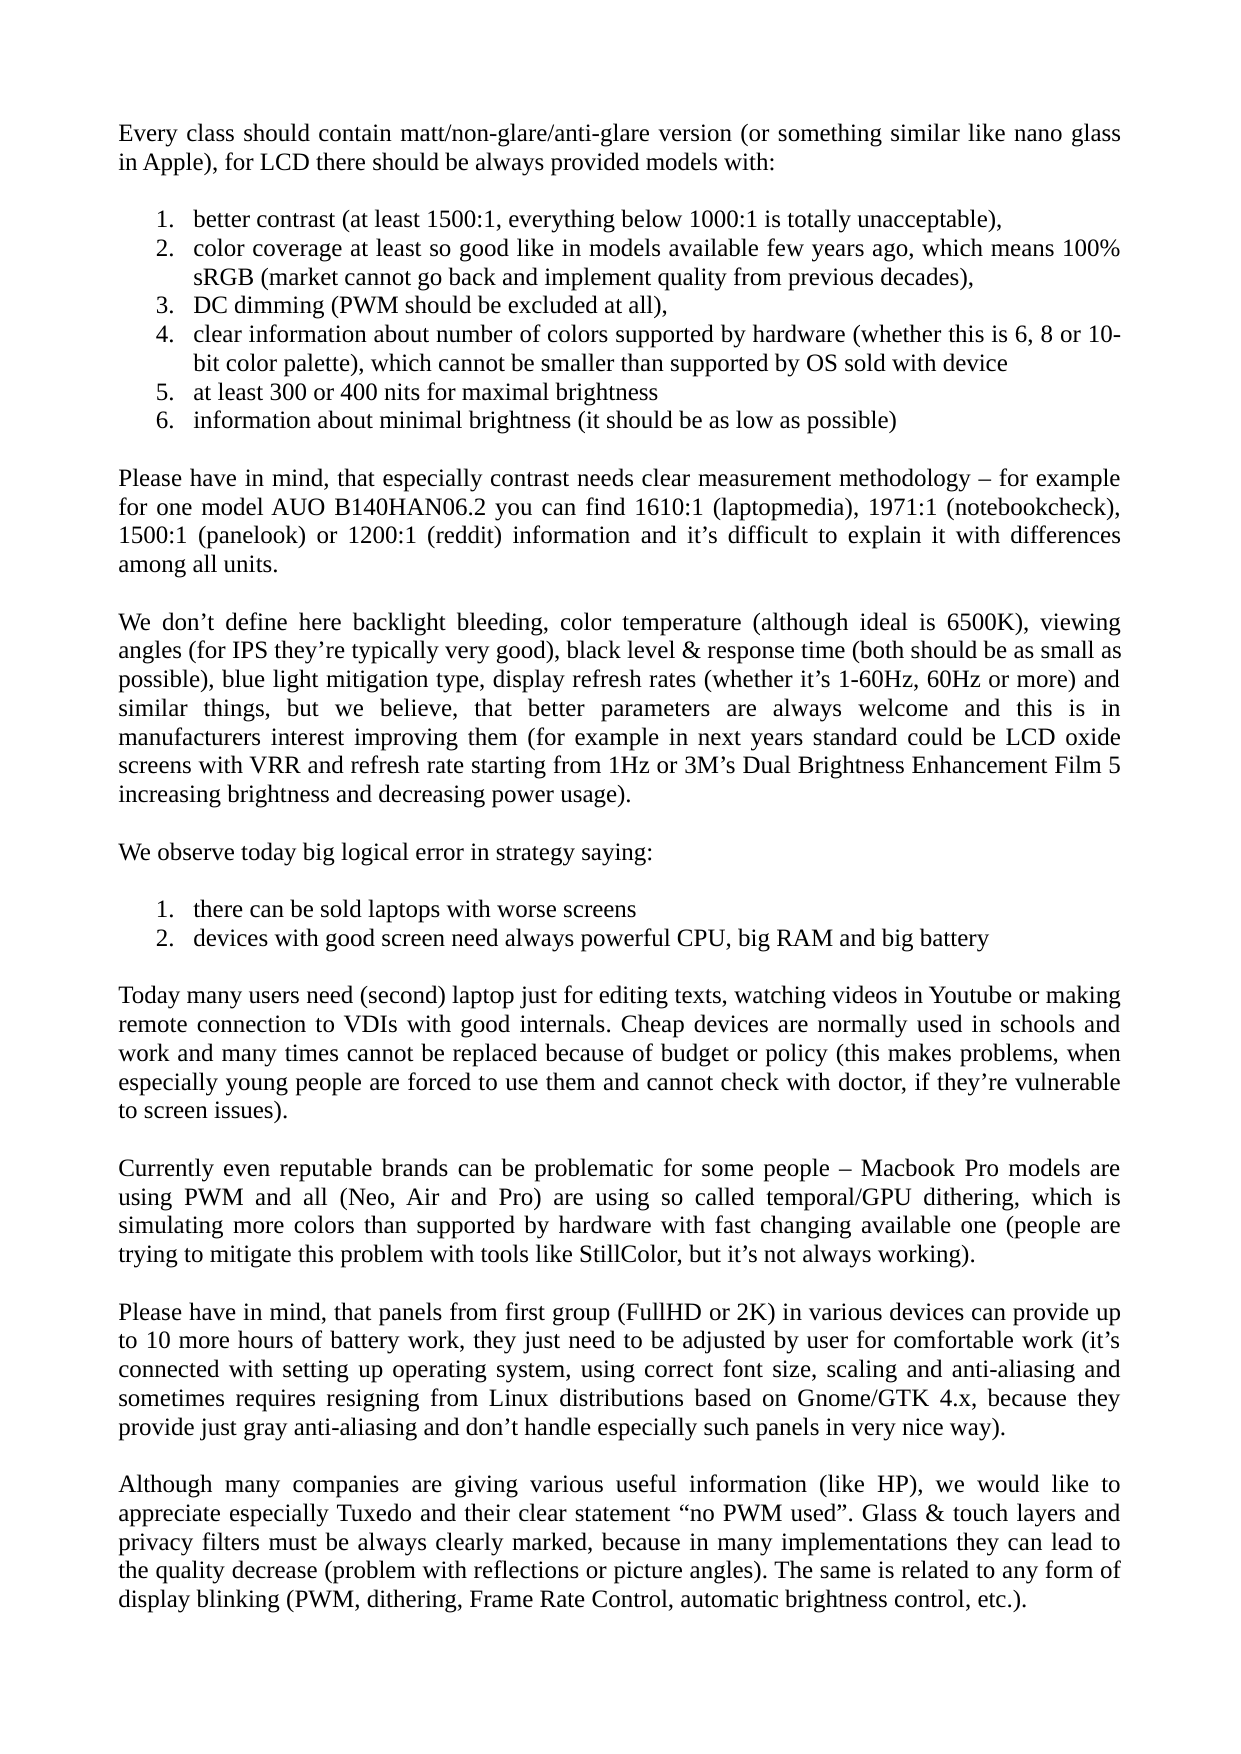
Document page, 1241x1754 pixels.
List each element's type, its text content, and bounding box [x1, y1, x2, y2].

text Please have in mind, that panels from first group (FullHD or 2K) in various devices can provide up to 10 more hours of battery work, they just need to be adjusted by user for comfortable work (it’s connected with setting up operating system, using correct font size, scaling and anti-aliasing and sometimes requires resigning from Linux distributions based on Gnome/GTK 4.x, because they provide just gray anti-aliasing and don’t handle especially such panels in very nice way). [118, 1297, 1122, 1441]
text We don’t define here backlight bleeding, color temperature (although ideal is 6500K), viewing angles (for IPS they’re typically very good), black level & response time (both should be as small as possible), blue light mitigation type, display refresh rates (whether it’s 1-60Hz, 60Hz or more) and similar things, but we believe, that better parameters are always welcome and this is in manufacturers interest improving them (for example in next years standard could be LCD oxide screens with VRR and refresh rate starting from 1Hz or 3M’s Dual Brightness Enhancement Film 5 increasing brightness and decreasing power usage). [118, 607, 1122, 808]
list DC dimming (PWM should be excluded at all), [156, 291, 1122, 319]
list there can be sold laptops with worse screens [156, 894, 1122, 923]
text Currently even reputable brands can be problematic for some people – Macbook Pro models are using PWM and all (Neo, Air and Pro) are using so called temporal/GPU dithering, which is simulating more colors than supported by hardware with fast changing available one (people are trying to mitigate this problem with tools like StillColor, but it’s not always working). [118, 1153, 1122, 1268]
list information about minimal brightness (it should be as low as possible) [156, 406, 1122, 434]
list devices with good screen need always powerful CPU, big RAM and big battery [156, 923, 1122, 952]
text We observe today big logical error in strategy saying: [118, 837, 1122, 866]
text Please have in mind, that especially contrast needs clear measurement methodology – for example for one model AUO B140HAN06.2 you can find 1610:1 (laptopmedia), 1971:1 (notebookcheck), 1500:1 (panelook) or 1200:1 (reddit) information and it’s difficult to explain it with differences among all units. [118, 463, 1122, 578]
list clear information about number of colors supported by hardware (whether this is 6, 8 or 10-bit color palette), which cannot be smaller than supported by OS sold with device [156, 319, 1122, 377]
list color coverage at least so good like in models available few years ago, which means 100% sRGB (market cannot go back and implement quality from previous decades), [156, 233, 1122, 291]
text Today many users need (second) laptop just for editing texts, watching videos in Youtube or making remote connection to VDIs with good internals. Cheap devices are normally used in schools and work and many times cannot be replaced because of budget or policy (this makes problems, when especially young people are forced to use them and cannot check with doctor, if they’re vulnerable to screen issues). [118, 981, 1122, 1124]
text Every class should contain matt/non-glare/anti-glare version (or something similar like nano glass in Apple), for LCD there should be always provided models with: [118, 118, 1122, 176]
list better contrast (at least 1500:1, everything below 1000:1 is totally unacceptable), [156, 204, 1122, 233]
list at least 300 or 400 nits for maximal brightness [156, 377, 1122, 406]
text Although many companies are giving various useful information (like HP), we would like to appreciate especially Tuxedo and their clear statement “no PWM used”. Glass & touch layers and privacy filters must be always clearly marked, because in many implementations they can lead to the quality decrease (problem with reflections or picture angles). The same is related to any form of display blinking (PWM, dithering, Frame Rate Control, automatic brightness control, etc.). [118, 1469, 1122, 1613]
